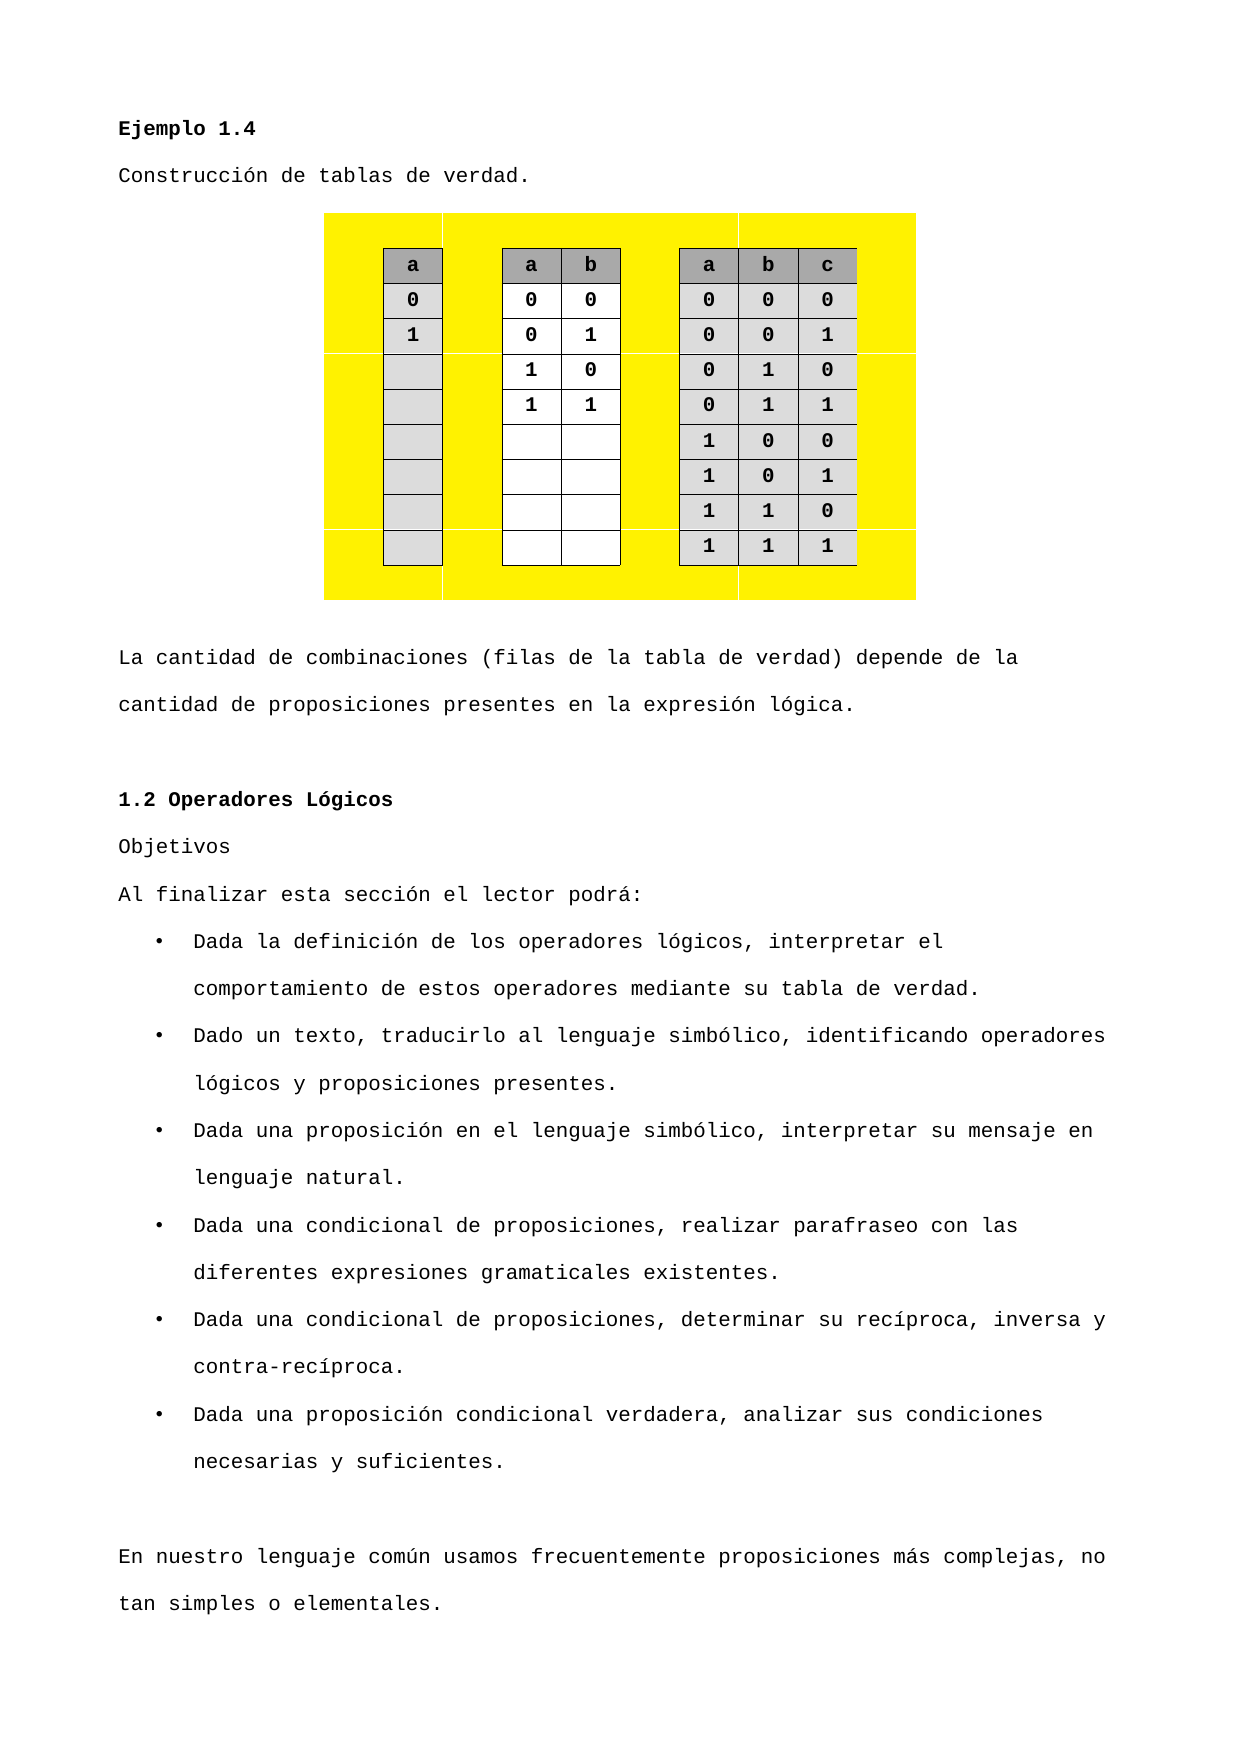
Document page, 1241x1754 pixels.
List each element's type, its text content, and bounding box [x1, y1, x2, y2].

table_cell 0 [739, 319, 798, 353]
table_cell [739, 566, 798, 600]
table_cell 0 [739, 284, 798, 318]
table_header [443, 213, 502, 248]
table_cell [503, 460, 561, 494]
text 1.2 Operadores Lógicos [118, 789, 1122, 813]
table_cell [324, 318, 383, 353]
list Dado un texto, traducirlo al lenguaje simbólico, identificando operadores lógicos y proposiciones presentes. [156, 1026, 1122, 1096]
table_cell 1 [680, 460, 738, 494]
text Construcción de tablas de verdad. [118, 165, 1122, 189]
table_cell c [799, 249, 857, 283]
table_cell 0 [680, 284, 738, 318]
table_cell [857, 389, 916, 424]
table_cell [324, 494, 383, 529]
text La cantidad de combinaciones (filas de la tabla de verdad) depende de la cantidad de proposiciones presentes en la expresión lógica. [118, 647, 1122, 718]
table_cell [620, 565, 679, 600]
table_cell [443, 354, 502, 389]
table_cell 0 [503, 284, 561, 318]
table_cell [857, 459, 916, 494]
list Dada una proposición en el lenguaje simbólico, interpretar su mensaje en lenguaje natural. [156, 1120, 1122, 1191]
table_header [561, 213, 620, 248]
table_cell [621, 459, 679, 494]
table_cell [857, 565, 916, 600]
text Al finalizar esta sección el lector podrá: [118, 884, 1122, 907]
table_cell [503, 495, 561, 529]
table_cell [621, 530, 679, 565]
text En nuestro lenguaje común usamos frecuentemente proposiciones más complejas, no tan simples o elementales. [118, 1546, 1122, 1617]
table_cell 0 [562, 355, 620, 389]
table_cell [621, 283, 679, 318]
table_cell [857, 354, 916, 389]
table_cell [443, 530, 502, 565]
table_cell 1 [739, 355, 798, 389]
table_cell [503, 425, 561, 459]
table_cell 1 [739, 531, 798, 565]
table_cell 1 [739, 495, 798, 529]
table_cell [503, 531, 561, 565]
table_cell [384, 460, 442, 494]
table_cell 0 [739, 425, 798, 459]
table_header [857, 213, 916, 248]
table_cell [621, 248, 679, 283]
table_cell 0 [739, 460, 798, 494]
table_cell 1 [503, 355, 561, 389]
table_cell b [562, 249, 620, 283]
table_cell 1 [562, 390, 620, 424]
table_cell [502, 566, 561, 600]
table_cell 1 [799, 319, 857, 353]
table_cell [621, 318, 679, 353]
table_cell [561, 566, 620, 600]
table_cell [443, 494, 502, 529]
table_header [679, 213, 738, 248]
table_cell 1 [799, 531, 857, 565]
table_cell [679, 566, 738, 600]
table_cell 0 [799, 284, 857, 318]
table_header [739, 213, 798, 248]
table_cell [383, 566, 442, 600]
table_cell [621, 424, 679, 459]
table_cell [384, 390, 442, 424]
table_cell [324, 354, 383, 389]
text Ejemplo 1.4 [118, 118, 1122, 142]
table_cell [857, 530, 916, 565]
table_cell 0 [799, 425, 857, 459]
table_cell 1 [739, 390, 798, 424]
table_cell 1 [799, 390, 857, 424]
table_header [383, 213, 442, 248]
table_cell [443, 283, 502, 318]
table_cell 1 [680, 495, 738, 529]
table_cell b [739, 249, 798, 283]
table_cell a [680, 249, 738, 283]
table_cell [857, 283, 916, 318]
table_cell [443, 424, 502, 459]
table_header [620, 213, 679, 248]
table_cell 1 [503, 390, 561, 424]
table_cell 1 [680, 425, 738, 459]
table_cell [443, 459, 502, 494]
table_cell [443, 565, 502, 600]
table_cell 1 [680, 531, 738, 565]
table_cell [384, 355, 442, 389]
table_cell [384, 425, 442, 459]
table_cell [384, 495, 442, 529]
table_cell [324, 283, 383, 318]
table_cell a [384, 249, 442, 283]
list Dada una condicional de proposiciones, determinar su recíproca, inversa y contra-recíproca. [156, 1309, 1122, 1380]
table_cell a [503, 249, 561, 283]
table_cell [324, 424, 383, 459]
text Objetivos [118, 836, 1122, 860]
table_cell 0 [680, 390, 738, 424]
table_cell 1 [562, 319, 620, 353]
table_cell [857, 424, 916, 459]
table_cell [443, 248, 502, 283]
table_header [502, 213, 561, 248]
list Dada una proposición condicional verdadera, analizar sus condiciones necesarias y suficientes. [156, 1404, 1122, 1475]
table_cell 0 [799, 495, 857, 529]
table_cell [562, 495, 620, 529]
table_cell 0 [384, 284, 442, 318]
table_cell 0 [562, 284, 620, 318]
table_cell 0 [503, 319, 561, 353]
table_cell 1 [384, 319, 442, 353]
table_header [798, 213, 857, 248]
table_cell [621, 389, 679, 424]
table_cell [443, 318, 502, 353]
table_cell [324, 248, 383, 283]
table_cell [324, 565, 383, 600]
table_cell 0 [680, 319, 738, 353]
table_cell [621, 494, 679, 529]
table_cell [562, 460, 620, 494]
table_cell [562, 531, 620, 565]
table_header [324, 213, 383, 248]
list Dada la definición de los operadores lógicos, interpretar el comportamiento de estos operadores mediante su tabla de verdad. [156, 931, 1122, 1002]
table_cell [443, 389, 502, 424]
list Dada una condicional de proposiciones, realizar parafraseo con las diferentes expresiones gramaticales existentes. [156, 1215, 1122, 1286]
table_cell [384, 531, 442, 565]
table_cell [798, 566, 857, 600]
table_cell [857, 494, 916, 529]
table_cell [562, 425, 620, 459]
table_cell 0 [680, 355, 738, 389]
table_cell 0 [799, 355, 857, 389]
table_cell [324, 459, 383, 494]
table_cell [621, 354, 679, 389]
table_cell [324, 530, 383, 565]
table_cell [857, 248, 916, 283]
table_cell 1 [799, 460, 857, 494]
table_cell [324, 389, 383, 424]
table_cell [857, 318, 916, 353]
